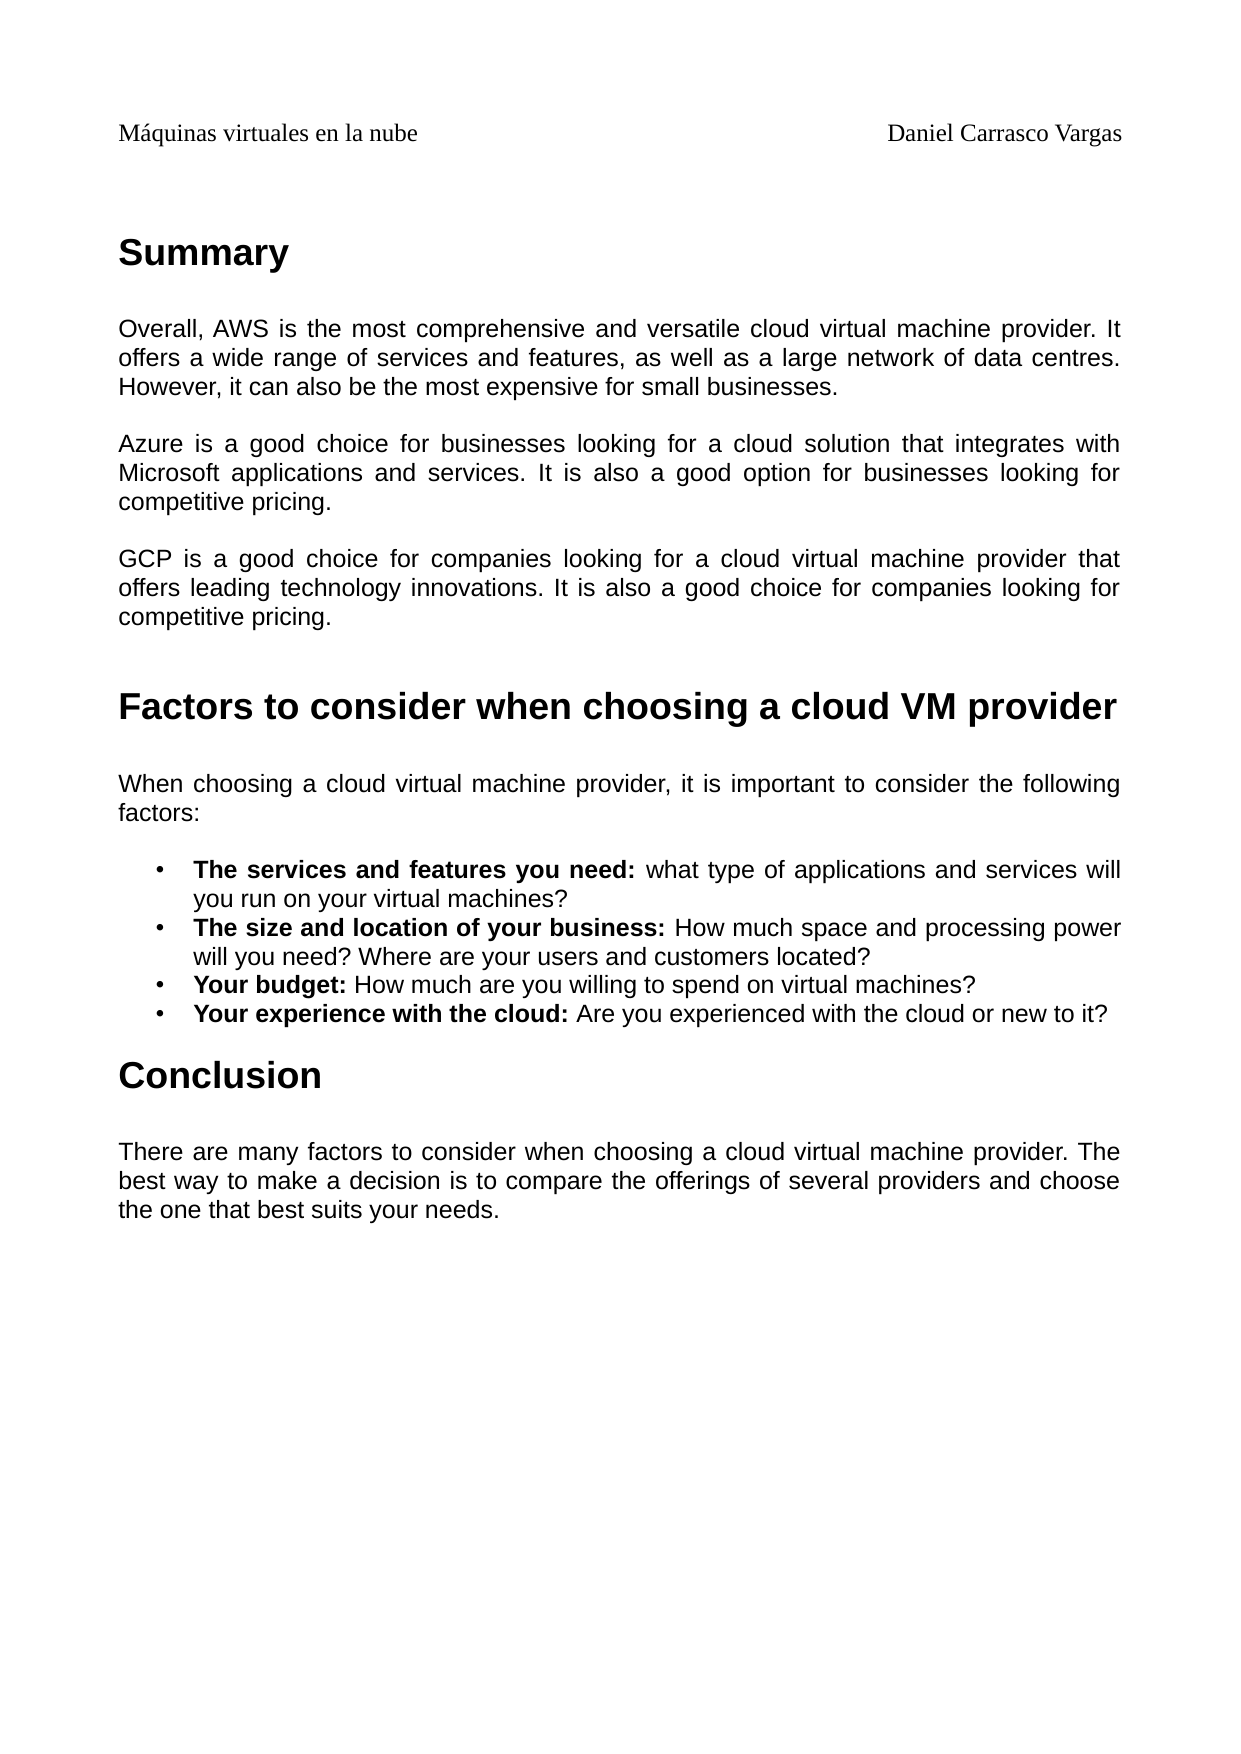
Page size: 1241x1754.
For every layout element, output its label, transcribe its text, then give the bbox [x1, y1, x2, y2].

list Your experience with the cloud: Are you experienced with the cloud or new to it? [156, 999, 1122, 1028]
text There are many factors to consider when choosing a cloud virtual machine provider. The best way to make a decision is to compare the offerings of several providers and choose the one that best suits your needs. [118, 1137, 1122, 1224]
list The services and features you need: what type of applications and services will you run on your virtual machines? [156, 855, 1122, 913]
text GCP is a good choice for companies looking for a cloud virtual machine provider that offers leading technology innovations. It is also a good choice for companies looking for competitive pricing. [118, 544, 1122, 631]
subtitle Factors to consider when choosing a cloud VM provider [118, 684, 1122, 728]
subtitle Summary [118, 230, 1122, 273]
subtitle Conclusion [118, 1053, 1122, 1096]
text When choosing a cloud virtual machine provider, it is important to consider the following factors: [118, 769, 1122, 826]
text Azure is a good choice for businesses looking for a cloud solution that integrates with Microsoft applications and services. It is also a good option for businesses looking for competitive pricing. [118, 429, 1122, 516]
list Your budget: How much are you willing to spend on virtual machines? [156, 970, 1122, 999]
list The size and location of your business: How much space and processing power will you need? Where are your users and customers located? [156, 913, 1122, 970]
text Overall, AWS is the most comprehensive and versatile cloud virtual machine provider. It offers a wide range of services and features, as well as a large network of data centres. However, it can also be the most expensive for small businesses. [118, 314, 1122, 401]
